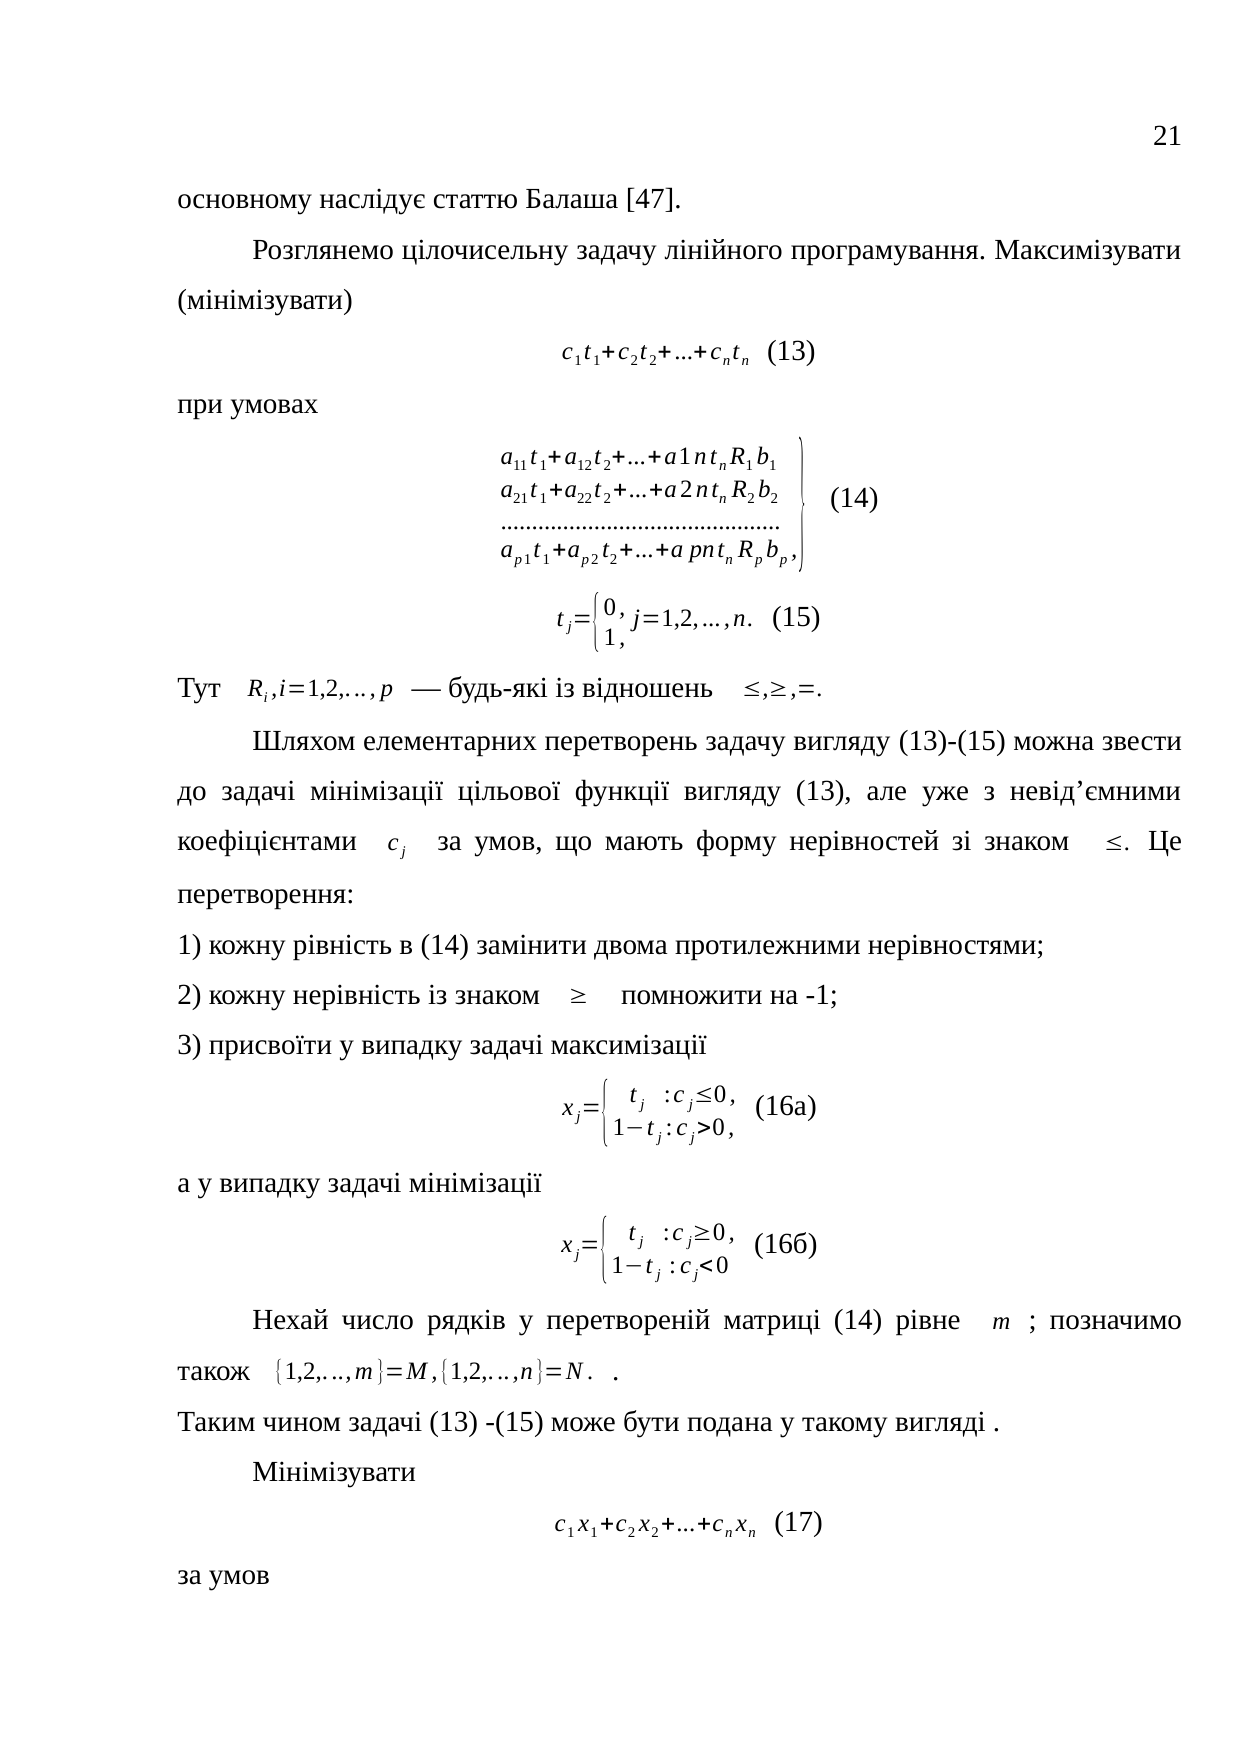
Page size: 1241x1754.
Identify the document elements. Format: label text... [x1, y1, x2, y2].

text основному наслідує статтю Балаша [47]. [177, 182, 1182, 215]
text при умовах [177, 386, 1182, 419]
text Тут — будь-які із відношень [177, 670, 1182, 706]
text а у випадку задачі мінімізації [177, 1165, 1182, 1198]
text 1) кожну рівність в (14) замінити двома протилежними нерівностями; [177, 927, 1182, 960]
text (13) [177, 333, 1182, 369]
text Нехай число рядків у перетвореній матриці (14) рівне ; позначимо також . [177, 1302, 1182, 1387]
text (17) [177, 1504, 1182, 1541]
text Розглянемо цілочисельну задачу лінійного програмування. Максимізувати (мінімізувати) [177, 232, 1182, 316]
text (16б) [177, 1215, 1182, 1286]
text 2) кожну нерівність із знаком помножити на -1; [177, 977, 1182, 1011]
text Шляхом елементарних перетворень задачу вигляду (13)-(15) можна звести до задачі мінімізації цільової функції вигляду (13), але уже з невід’ємними коефіцієнтами за умов, що мають форму нерівностей зі знаком Це перетворення: [177, 723, 1182, 910]
text 3) присвоїти у випадку задачі максимізації [177, 1027, 1182, 1061]
text Мінімізувати [177, 1454, 1182, 1487]
text (15) [177, 591, 1182, 653]
text (14) [177, 436, 1182, 574]
text (16а) [177, 1078, 1182, 1148]
text Таким чином задачі (13) -(15) може бути подана у такому вигляді . [177, 1404, 1182, 1437]
text за умов [177, 1557, 1182, 1591]
